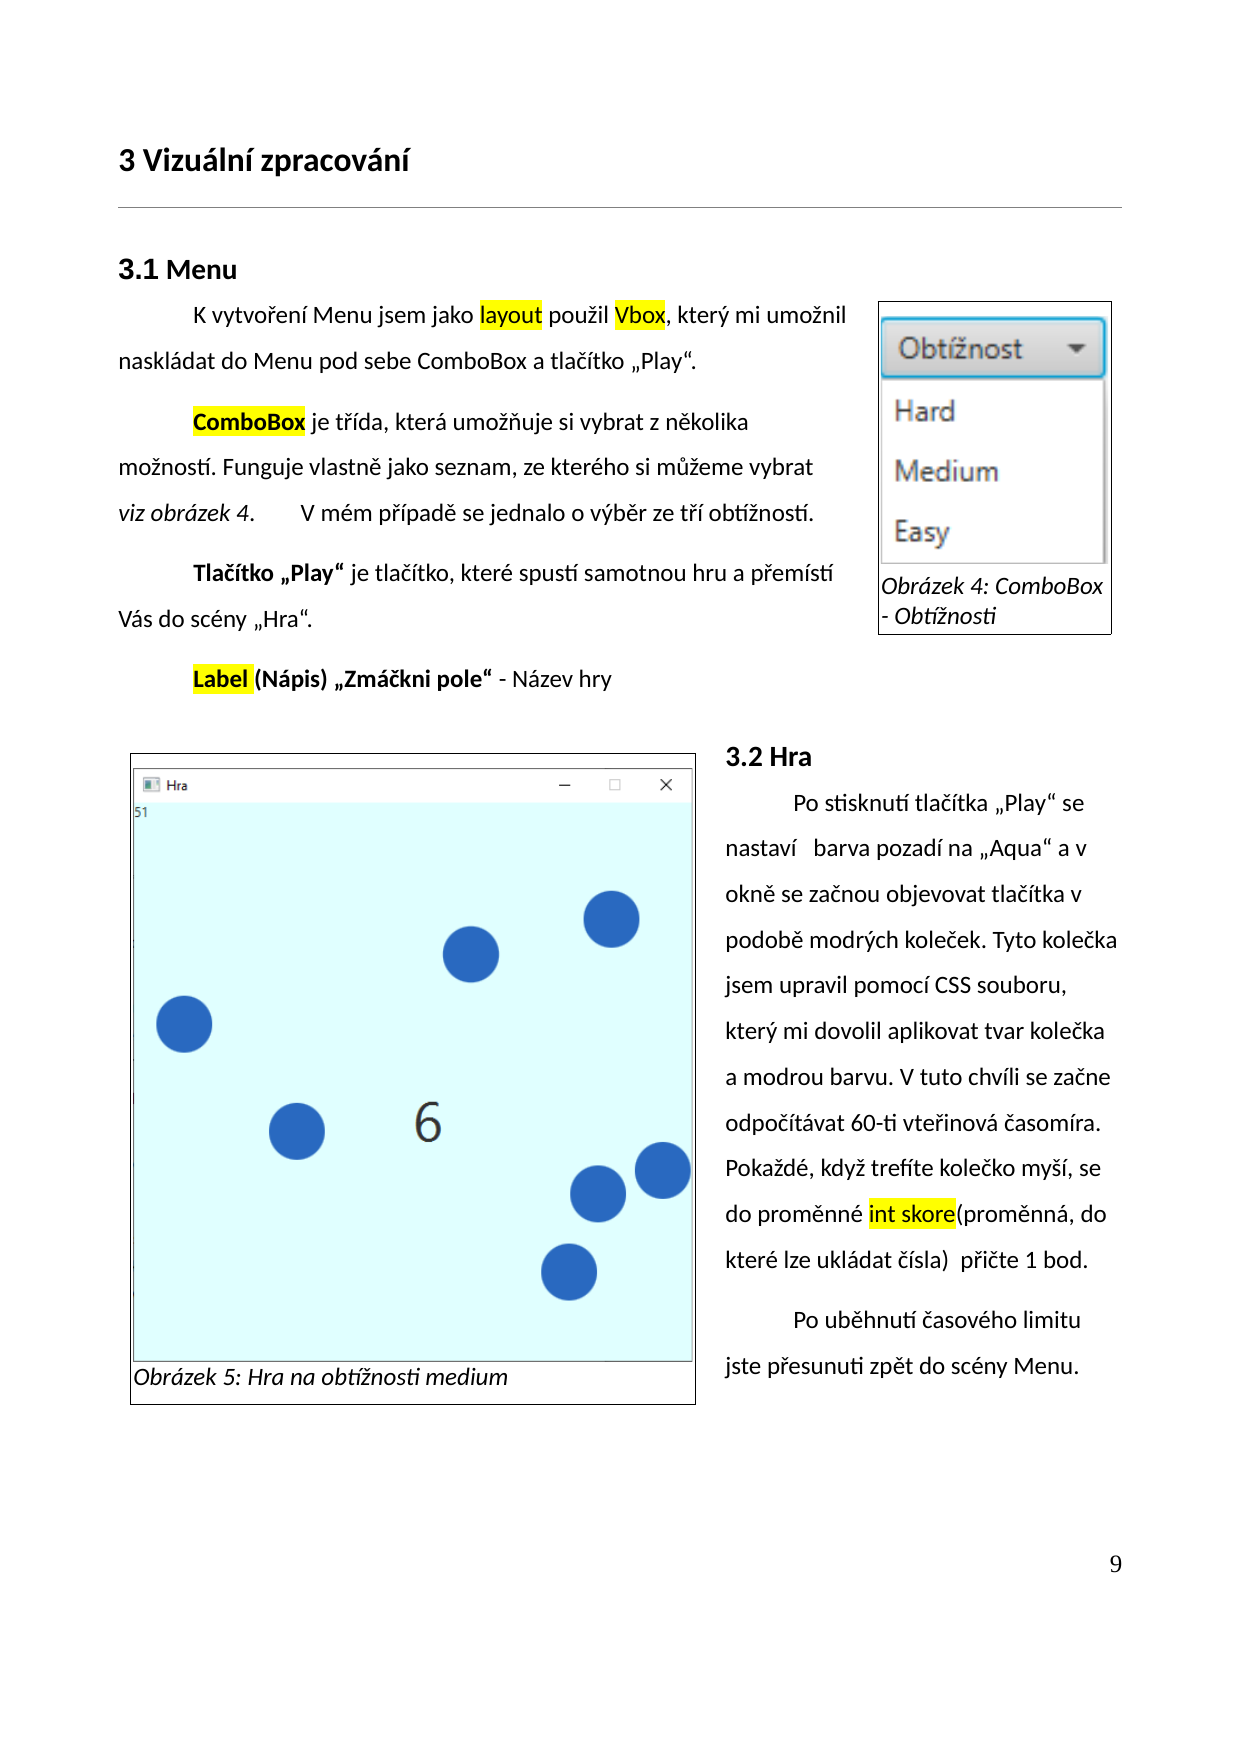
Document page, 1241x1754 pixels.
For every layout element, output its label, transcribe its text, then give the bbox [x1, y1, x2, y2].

text Po stisknutí tlačítka „Play“ se nastaví barva pozadí na „Aqua“ a v okně se začnou objevovat tlačítka v podobě modrých koleček. Tyto kolečka jsem upravil pomocí CSS souboru, který mi dovolil aplikovat tvar kolečka a modrou barvu. V tuto chvíli se začne odpočítávat 60-ti vteřinová časomíra. Pokaždé, když trefíte kolečko myší, se do proměnné int skore(proměnná, do které lze ukládat čísla) přičte 1 bod. [696, 787, 1122, 1274]
text Label (Nápis) „Zmáčkni pole“ - Název hry [118, 663, 1122, 694]
text [879, 302, 1111, 634]
subtitle 3.2 Hra [118, 738, 1122, 774]
subtitle [131, 754, 695, 1404]
text Obrázek 4: ComboBox - Obtížnosti [881, 564, 1108, 631]
subtitle 3.1 Menu [118, 251, 1122, 287]
text K vytvoření Menu jsem jako layout použil Vbox, který mi umožnil naskládat do Menu pod sebe ComboBox a tlačítko „Play“. [118, 299, 1122, 376]
subtitle 3 Vizuální zpracování [118, 139, 1122, 180]
picture [133, 768, 693, 1362]
picture [880, 316, 1109, 564]
text ComboBox je třída, která umožňuje si vybrat z několika možností. Funguje vlastně jako seznam, ze kterého si můžeme vybrat viz obrázek 4. V mém případě se jednalo o výběr ze tří obtížností. [118, 406, 878, 528]
text Po uběhnutí časového limitu jste přesunuti zpět do scény Menu. [696, 1304, 1122, 1381]
text Obrázek 5: Hra na obtížnosti medium [133, 1362, 692, 1392]
text Tlačítko „Play“ je tlačítko, které spustí samotnou hru a přemístí Vás do scény „Hra“. [118, 557, 878, 634]
